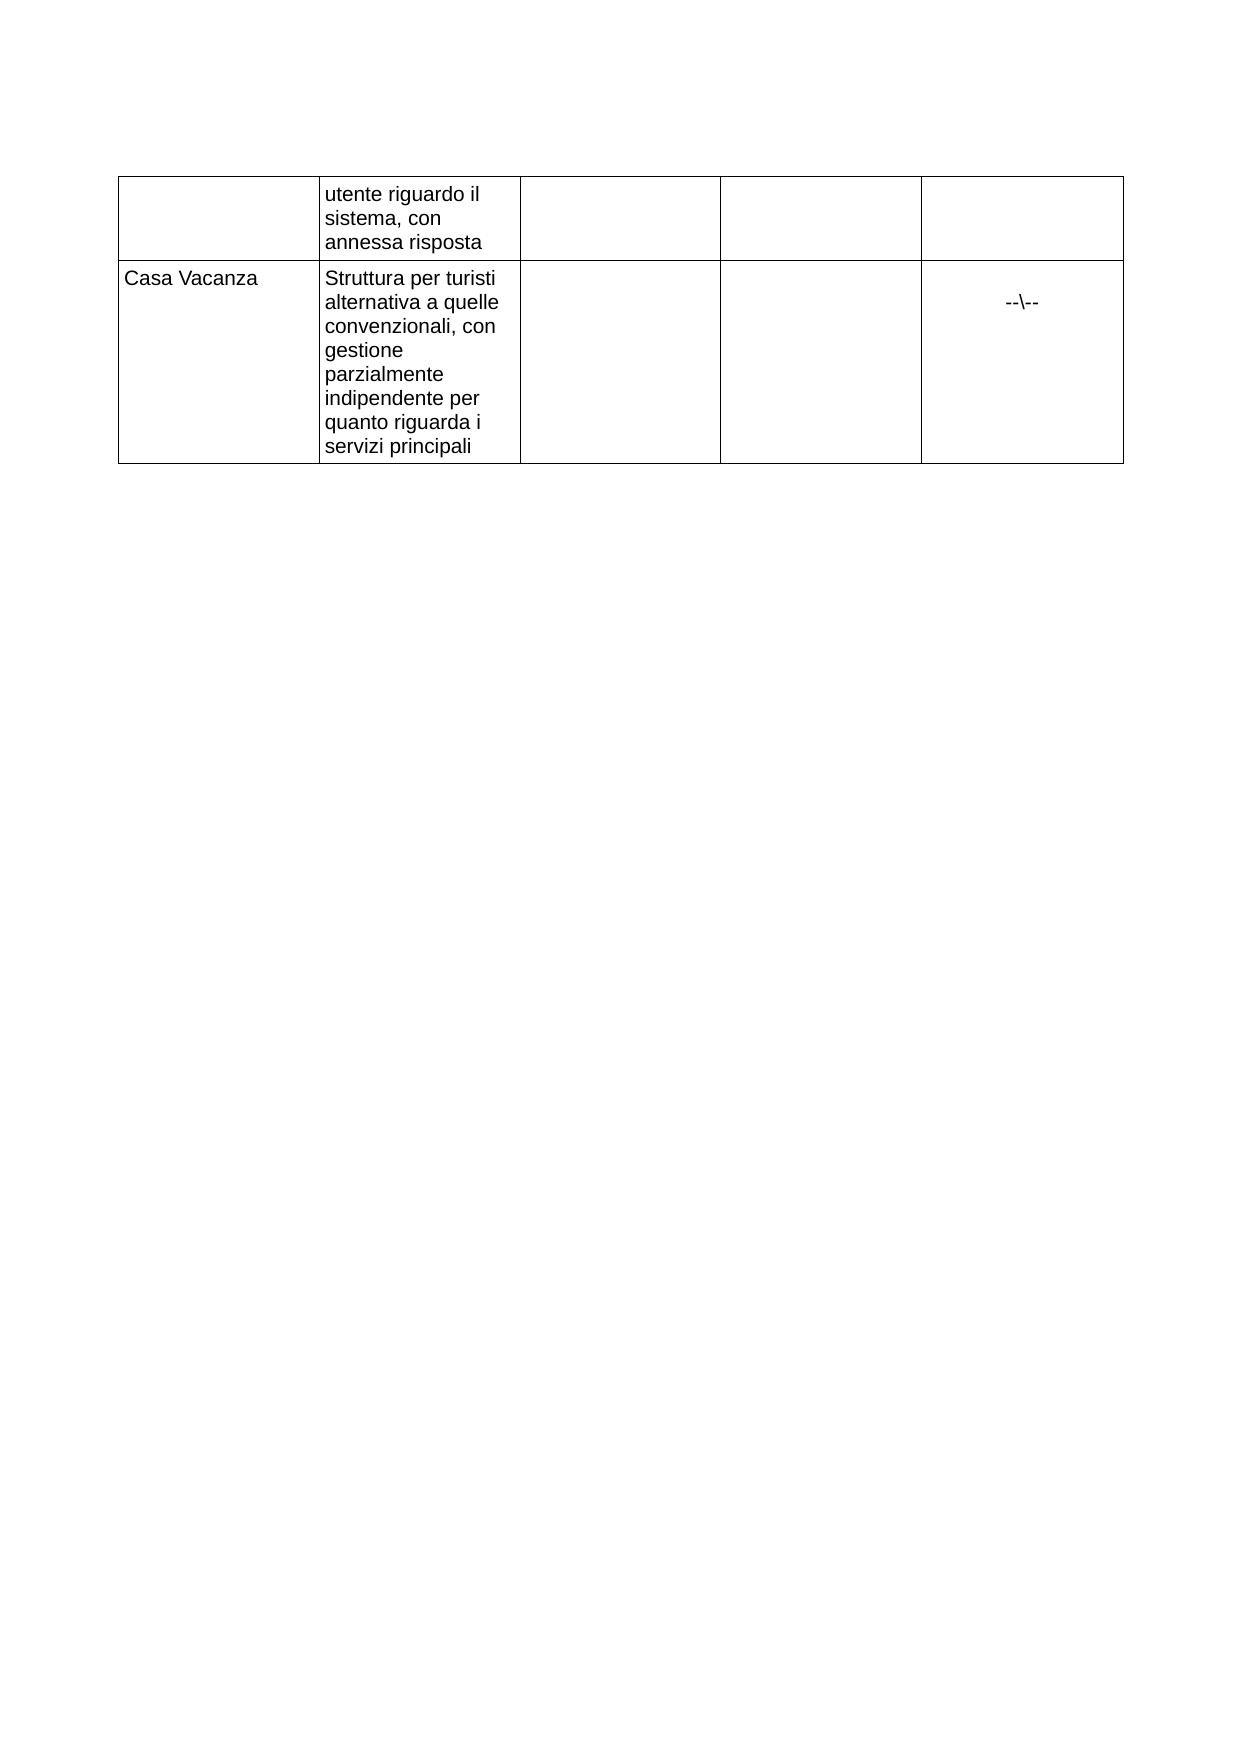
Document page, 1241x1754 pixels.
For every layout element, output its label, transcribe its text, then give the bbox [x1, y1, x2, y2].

table_cell Casa Vacanza [119, 261, 319, 463]
table_cell [521, 177, 720, 260]
table_cell [721, 177, 921, 260]
table_cell Struttura per turisti alternativa a quelle convenzionali, con gestione parzialmente indipendente per quanto riguarda i servizi principali [320, 261, 520, 463]
table_cell utente riguardo il sistema, con annessa risposta [320, 177, 520, 260]
table_cell [521, 261, 720, 463]
table_cell [922, 177, 1123, 260]
table_cell [119, 177, 319, 260]
table_cell [721, 261, 921, 463]
table_cell --\-- [922, 261, 1123, 463]
